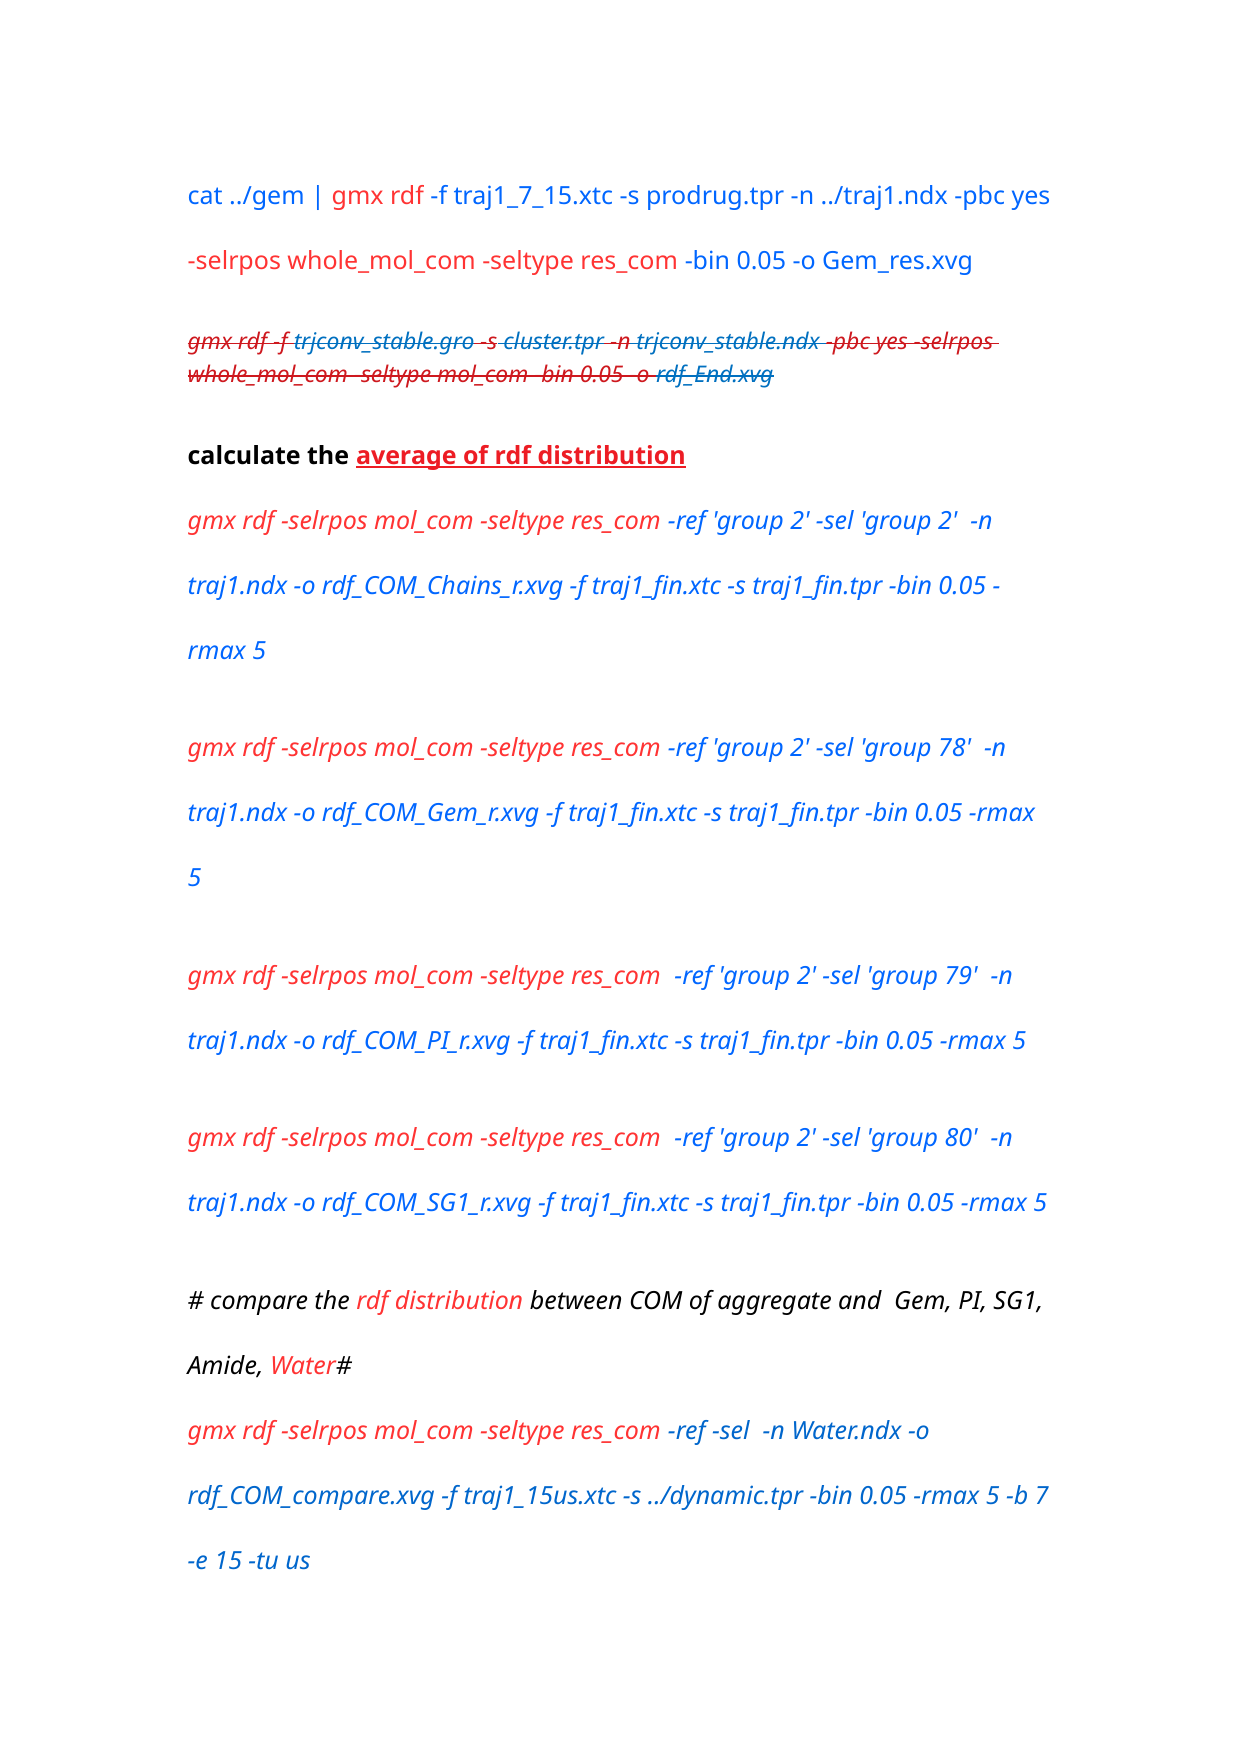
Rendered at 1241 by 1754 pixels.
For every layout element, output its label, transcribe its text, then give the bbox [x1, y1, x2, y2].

text gmx rdf -selrpos mol_com -seltype res_com -ref 'group 2' -sel 'group 78' -n traj1.ndx -o rdf_COM_Gem_r.xvg -f traj1_fin.xtc -s traj1_fin.tpr -bin 0.05 -rmax 5 [187, 714, 1053, 909]
text calculate the average of rdf distribution [187, 422, 1053, 487]
text gmx rdf -selrpos mol_com -seltype res_com -ref -sel -n Water.ndx -o rdf_COM_compare.xvg -f traj1_15us.xtc -s ../dynamic.tpr -bin 0.05 -rmax 5 -b 7 -e 15 -tu us [187, 1397, 1053, 1592]
text gmx rdf -f trjconv_stable.gro -s cluster.tpr -n trjconv_stable.ndx -pbc yes -selrpos whole_mol_com -seltype mol_com -bin 0.05 -o rdf_End.xvg [187, 324, 1053, 389]
text # compare the rdf distribution between COM of aggregate and Gem, PI, SG1, Amide, Water# [187, 1267, 1053, 1397]
text gmx rdf -selrpos mol_com -seltype res_com -ref 'group 2' -sel 'group 79' -n traj1.ndx -o rdf_COM_PI_r.xvg -f traj1_fin.xtc -s traj1_fin.tpr -bin 0.05 -rmax 5 [187, 942, 1053, 1072]
text cat ../gem | gmx rdf -f traj1_7_15.xtc -s prodrug.tpr -n ../traj1.ndx -pbc yes -selrpos whole_mol_com -seltype res_com -bin 0.05 -o Gem_res.xvg [187, 162, 1053, 292]
text gmx rdf -selrpos mol_com -seltype res_com -ref 'group 2' -sel 'group 80' -n traj1.ndx -o rdf_COM_SG1_r.xvg -f traj1_fin.xtc -s traj1_fin.tpr -bin 0.05 -rmax 5 [187, 1104, 1053, 1234]
text gmx rdf -selrpos mol_com -seltype res_com -ref 'group 2' -sel 'group 2' -n traj1.ndx -o rdf_COM_Chains_r.xvg -f traj1_fin.xtc -s traj1_fin.tpr -bin 0.05 -rmax 5 [187, 487, 1053, 682]
